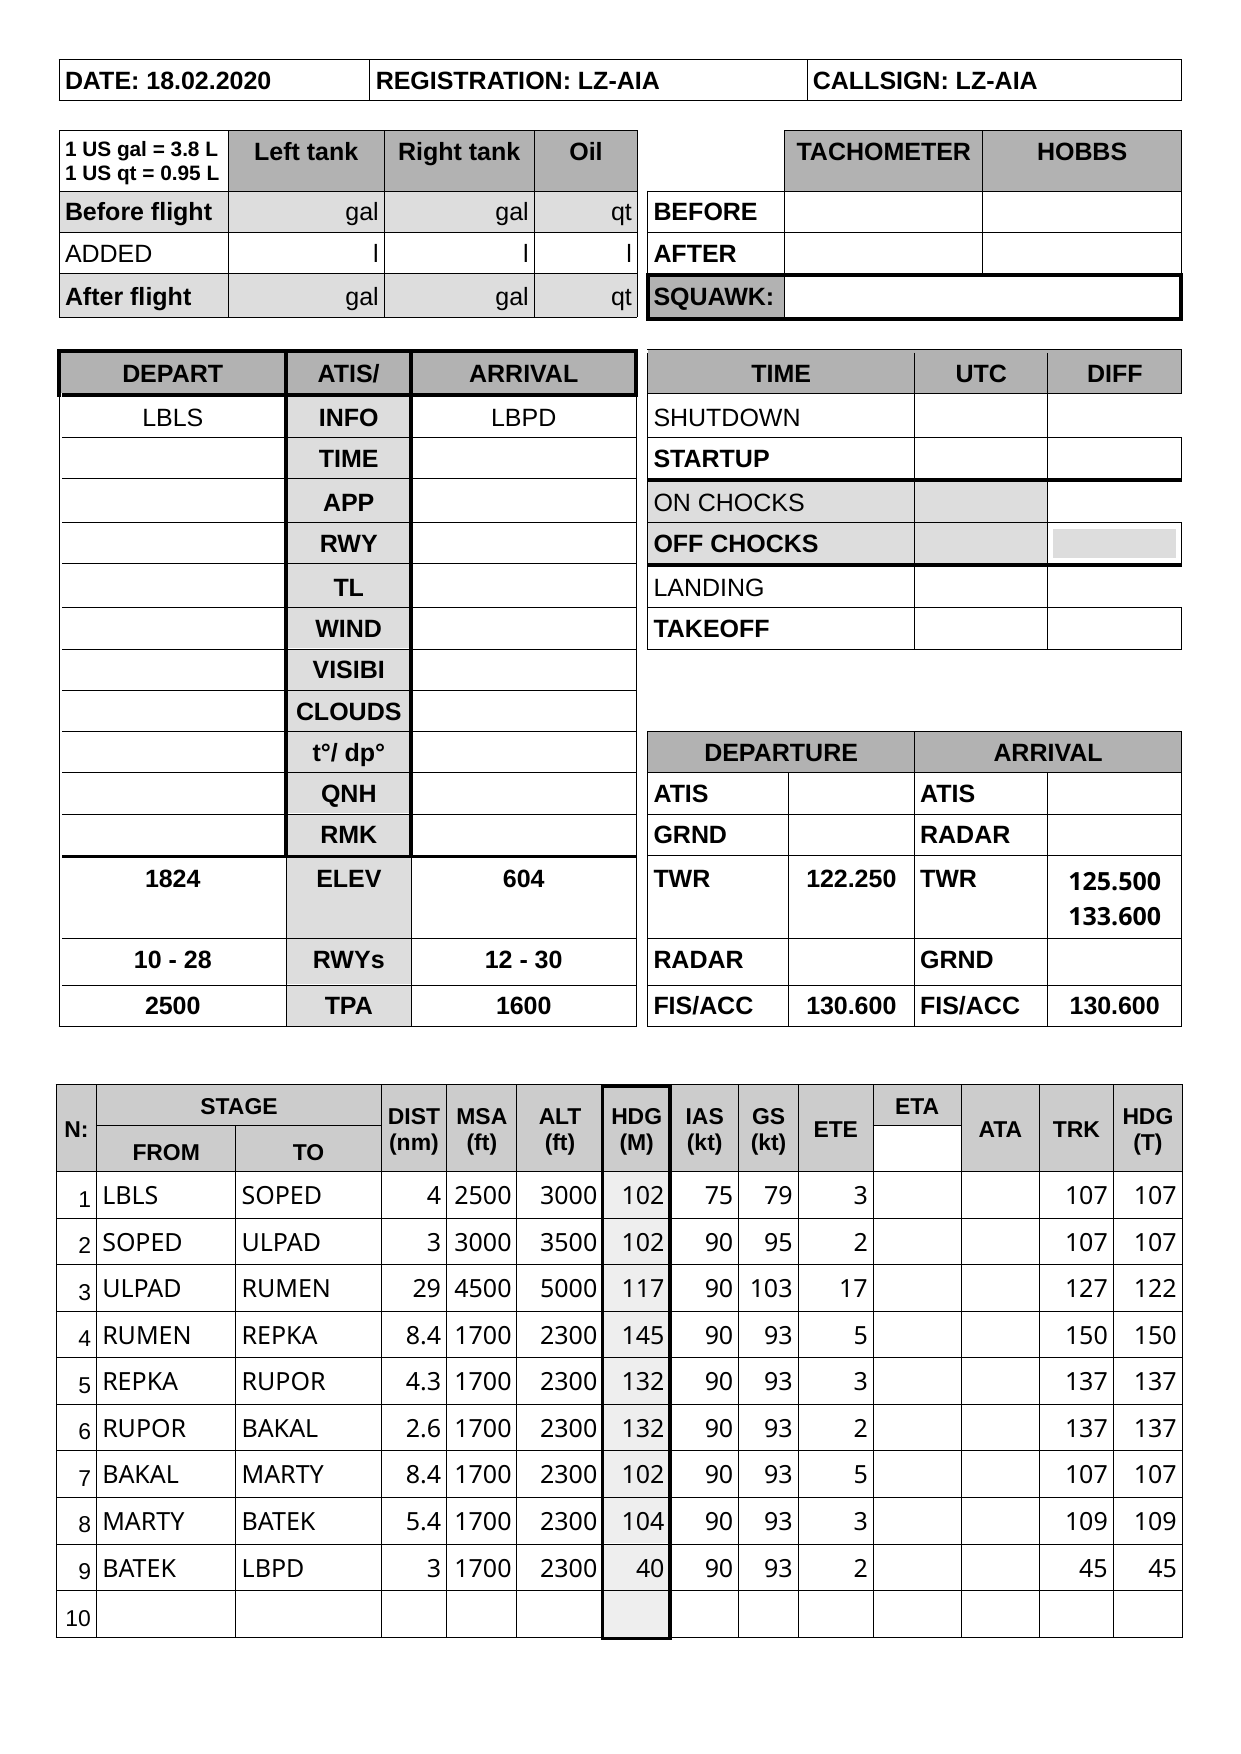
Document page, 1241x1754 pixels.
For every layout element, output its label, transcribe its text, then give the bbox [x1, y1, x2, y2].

table_cell [637, 731, 647, 772]
table_cell 4500 [447, 1265, 516, 1311]
table_header HDG (T) [1114, 1085, 1182, 1171]
table_cell 1700 [447, 1451, 516, 1497]
table_cell 107 [1040, 1219, 1113, 1264]
table_cell 137 [1040, 1405, 1113, 1450]
table_header TIME [648, 350, 914, 393]
table_cell ELEV [287, 858, 411, 938]
table_cell BATEK [236, 1498, 381, 1543]
table_cell 145 [604, 1312, 668, 1357]
table_cell GRND [915, 939, 1047, 984]
table_cell [915, 567, 1047, 607]
table_cell OFF CHOCKS [648, 523, 914, 563]
table_cell [413, 523, 636, 563]
table_cell [413, 650, 636, 690]
table_cell RUMEN [236, 1265, 381, 1311]
table_cell [874, 1219, 961, 1264]
table_cell [637, 607, 647, 648]
table_cell [788, 650, 914, 690]
table_cell 3 [799, 1358, 873, 1404]
table_cell 17 [799, 1265, 873, 1311]
table_cell 1600 [412, 986, 636, 1026]
table_header TACHOMETER [785, 131, 982, 191]
table_cell t°/ dp° [288, 732, 409, 772]
table_cell [97, 1591, 235, 1637]
table_cell [874, 1312, 961, 1357]
table_cell 8 [57, 1498, 96, 1543]
table_cell FIS/ACC [915, 986, 1047, 1026]
table_header STAGE [97, 1085, 381, 1125]
table_cell ADDED [60, 233, 228, 273]
table_cell 130.600 [789, 986, 914, 1026]
table_cell [915, 438, 1047, 478]
table_cell 2500 [60, 985, 286, 1026]
table_cell [1048, 650, 1181, 690]
table_cell 117 [604, 1265, 668, 1311]
table_cell [637, 437, 647, 478]
table_cell 40 [604, 1545, 668, 1590]
table_header DEPART [61, 353, 284, 393]
table_cell [785, 192, 982, 232]
table_cell 75 [672, 1172, 738, 1218]
table_cell [962, 1498, 1039, 1543]
table_cell [789, 815, 914, 855]
table_cell 5 [799, 1312, 873, 1357]
table_cell 1700 [447, 1312, 516, 1357]
table_cell DEPARTURE [648, 732, 914, 772]
table_cell 93 [739, 1405, 798, 1450]
table_cell 604 [412, 858, 636, 938]
table_cell 95 [739, 1219, 798, 1264]
table_cell 3 [799, 1172, 873, 1218]
table_header ALT (ft) [517, 1085, 601, 1171]
table_cell LBLS [97, 1172, 235, 1218]
table_cell 45 [1040, 1545, 1113, 1590]
table_cell 2300 [517, 1545, 601, 1590]
table_cell [60, 522, 284, 563]
table_cell 107 [1040, 1172, 1113, 1218]
table_header ATA [962, 1085, 1039, 1171]
table_header [638, 349, 648, 393]
table_cell 132 [604, 1405, 668, 1450]
table_cell RMK [288, 815, 409, 855]
table_cell [962, 1312, 1039, 1357]
table_cell [914, 650, 1048, 690]
table_cell SOPED [97, 1219, 235, 1264]
table_header [648, 130, 784, 191]
table_cell [874, 1591, 961, 1637]
table_cell 90 [672, 1358, 738, 1404]
table_cell [983, 233, 1181, 273]
table_cell [1040, 1591, 1113, 1637]
table_cell 107 [1114, 1219, 1182, 1264]
table_cell [1048, 394, 1181, 437]
table_cell 90 [672, 1545, 738, 1590]
table_cell [962, 1405, 1039, 1450]
table_cell 90 [672, 1312, 738, 1357]
table_cell INFO [288, 397, 409, 437]
table_cell 2300 [517, 1358, 601, 1404]
table_cell REPKA [97, 1358, 235, 1404]
table_cell l [535, 233, 637, 273]
table_cell RWYs [287, 939, 411, 984]
table_header REGISTRATION: LZ-AIA [370, 60, 807, 100]
table_cell [637, 855, 647, 938]
table_cell 107 [1114, 1451, 1182, 1497]
table_cell [1048, 939, 1181, 984]
table_cell 3 [57, 1265, 96, 1311]
table_header HOBBS [983, 131, 1181, 191]
table_cell [60, 437, 284, 478]
table_cell ARRIVAL [915, 732, 1181, 772]
table_cell 8.4 [382, 1451, 446, 1497]
table_cell [413, 732, 636, 772]
table_cell 3500 [517, 1219, 601, 1264]
table_cell 2 [799, 1545, 873, 1590]
table_cell AFTER [648, 233, 784, 273]
table_cell [60, 478, 284, 522]
table_cell 93 [739, 1358, 798, 1404]
table_cell 7 [57, 1451, 96, 1497]
table_header DATE: 18.02.2020 [60, 60, 369, 100]
table_cell [382, 1591, 446, 1637]
table_cell TAKEOFF [648, 608, 914, 648]
table_cell SQUAWK: [650, 277, 784, 317]
table_cell RUPOR [97, 1405, 235, 1450]
table_cell 102 [604, 1219, 668, 1264]
table_header ARRIVAL [413, 353, 634, 393]
table_cell WIND [288, 608, 409, 648]
table_cell 90 [672, 1451, 738, 1497]
table_cell 2300 [517, 1312, 601, 1357]
table_cell [413, 564, 636, 607]
table_cell [962, 1358, 1039, 1404]
table_cell REPKA [236, 1312, 381, 1357]
table_cell [60, 649, 284, 690]
table_cell 109 [1114, 1498, 1182, 1543]
table_header ETE [799, 1085, 873, 1171]
table_cell gal [229, 192, 384, 232]
table_cell [648, 650, 788, 690]
table_cell 93 [739, 1451, 798, 1497]
table_cell [648, 690, 914, 731]
table_cell [60, 814, 284, 855]
table_cell [962, 1451, 1039, 1497]
table_cell 90 [672, 1265, 738, 1311]
table_cell [915, 482, 1047, 522]
table_cell [962, 1545, 1039, 1590]
table_cell STARTUP [648, 438, 914, 478]
table_cell 8.4 [382, 1312, 446, 1357]
table_cell [413, 815, 636, 855]
table_header GS (kt) [739, 1085, 798, 1171]
table_cell gal [385, 274, 534, 317]
table_cell 125.500 133.600 [1048, 856, 1181, 938]
table_cell 137 [1114, 1358, 1182, 1404]
table_cell [799, 1591, 873, 1637]
table_cell ATIS [915, 773, 1047, 813]
table_cell ULPAD [236, 1219, 381, 1264]
table_cell 2 [799, 1219, 873, 1264]
table_cell [60, 607, 284, 648]
table_cell [637, 393, 647, 437]
table_cell [874, 1126, 961, 1171]
table_cell BEFORE [648, 192, 784, 232]
table_cell TWR [648, 856, 788, 938]
table_cell [517, 1591, 601, 1637]
table_cell [672, 1591, 738, 1637]
table_cell SOPED [236, 1172, 381, 1218]
table_cell qt [535, 274, 637, 317]
table_cell 4 [57, 1312, 96, 1357]
table_cell [638, 273, 646, 317]
table_cell RADAR [648, 939, 788, 984]
table_cell [637, 649, 648, 690]
table_cell 10 - 28 [60, 938, 286, 984]
table_cell 1824 [60, 855, 286, 938]
table_cell [637, 690, 648, 731]
table_cell [637, 985, 647, 1026]
table_cell LBPD [413, 397, 636, 437]
table_cell [1048, 815, 1181, 855]
table_cell 2500 [447, 1172, 516, 1218]
table_cell 137 [1040, 1358, 1113, 1404]
table_cell 2300 [517, 1405, 601, 1450]
table_cell After flight [60, 274, 228, 317]
table_header ATIS/ [288, 353, 409, 393]
table_header TRK [1040, 1085, 1113, 1171]
table_cell 122 [1114, 1265, 1182, 1311]
table_cell 3 [799, 1498, 873, 1543]
table_cell GRND [648, 815, 788, 855]
table_cell [638, 191, 647, 232]
table_cell RUMEN [97, 1312, 235, 1357]
table_header ETA [874, 1085, 961, 1125]
table_cell 1700 [447, 1498, 516, 1543]
table_cell BATEK [97, 1545, 235, 1590]
table_header MSA (ft) [447, 1085, 516, 1171]
table_cell 127 [1040, 1265, 1113, 1311]
table_cell [874, 1172, 961, 1218]
table_cell TWR [915, 856, 1047, 938]
table_cell 104 [604, 1498, 668, 1543]
table_cell [1048, 608, 1181, 648]
table_cell [874, 1545, 961, 1590]
table_cell [874, 1405, 961, 1450]
table_cell [785, 233, 982, 273]
table_cell 90 [672, 1405, 738, 1450]
table_cell 5000 [517, 1265, 601, 1311]
table_cell [962, 1172, 1039, 1218]
table_cell 107 [1040, 1451, 1113, 1497]
table_cell [874, 1451, 961, 1497]
table_cell 103 [739, 1265, 798, 1311]
table_cell [637, 814, 647, 855]
table_cell [983, 192, 1181, 232]
table_header 1 US gal = 3.8 L 1 US qt = 0.95 L [60, 131, 228, 191]
table_cell 5 [57, 1358, 96, 1404]
table_cell 107 [1114, 1172, 1182, 1218]
table_cell 150 [1040, 1312, 1113, 1357]
table_header UTC [914, 350, 1048, 393]
table_header CALLSIGN: LZ-AIA [808, 60, 1181, 100]
table_cell [874, 1265, 961, 1311]
table_cell 6 [57, 1405, 96, 1450]
table_cell 3000 [517, 1172, 601, 1218]
table_header DIFF [1048, 350, 1181, 393]
table_cell 150 [1114, 1312, 1182, 1357]
table_cell 93 [739, 1312, 798, 1357]
table_cell 137 [1114, 1405, 1182, 1450]
table_cell TPA [287, 986, 411, 1026]
table_cell [1114, 1591, 1182, 1637]
table_cell TO [236, 1126, 381, 1171]
table_cell SHUTDOWN [648, 394, 914, 437]
table_cell 2 [799, 1405, 873, 1450]
table_cell [413, 608, 636, 648]
table_cell [60, 731, 284, 772]
table_cell [962, 1265, 1039, 1311]
table_cell 3000 [447, 1219, 516, 1264]
table_cell 45 [1114, 1545, 1182, 1590]
table_cell l [385, 233, 534, 273]
table_cell [637, 563, 647, 607]
table_cell [604, 1591, 668, 1637]
table_cell 122.250 [789, 856, 914, 938]
table_cell LANDING [648, 567, 914, 607]
table_cell 2300 [517, 1498, 601, 1543]
table_cell [447, 1591, 516, 1637]
table_cell [413, 479, 636, 522]
table_cell 132 [604, 1358, 668, 1404]
table_cell [1048, 482, 1181, 522]
table_cell CLOUDS [288, 691, 409, 731]
table_cell FIS/ACC [648, 986, 788, 1026]
table_cell 3 [382, 1219, 446, 1264]
table_cell [914, 690, 1181, 731]
table_cell 4 [382, 1172, 446, 1218]
table_cell 90 [672, 1219, 738, 1264]
table_cell [413, 438, 636, 478]
table_header Left tank [229, 131, 384, 191]
table_cell QNH [288, 773, 409, 813]
table_cell TL [288, 564, 409, 607]
table_cell VISIBI [288, 650, 409, 690]
table_header DIST (nm) [382, 1085, 446, 1171]
table_cell l [229, 233, 384, 273]
table_cell [1048, 523, 1181, 563]
table_cell 102 [604, 1172, 668, 1218]
table_cell 5 [799, 1451, 873, 1497]
table_header N: [57, 1085, 96, 1171]
table_cell 109 [1040, 1498, 1113, 1543]
table_cell [739, 1591, 798, 1637]
table_cell TIME [288, 438, 409, 478]
table_cell RADAR [915, 815, 1047, 855]
table_cell [236, 1591, 381, 1637]
table_cell [60, 690, 284, 731]
table_cell BAKAL [97, 1451, 235, 1497]
table_cell [637, 938, 647, 984]
table_cell FROM [97, 1126, 235, 1171]
table_header Oil [535, 131, 637, 191]
table_cell gal [385, 192, 534, 232]
table_cell 102 [604, 1451, 668, 1497]
table_cell Before flight [60, 192, 228, 232]
table_cell [637, 478, 647, 522]
table_cell [638, 232, 647, 273]
table_cell 1 [57, 1172, 96, 1218]
table_cell APP [288, 479, 409, 522]
table_cell 9 [57, 1545, 96, 1590]
table_cell 130.600 [1048, 986, 1181, 1026]
table_cell [413, 691, 636, 731]
table_cell [962, 1591, 1039, 1637]
table_cell ULPAD [97, 1265, 235, 1311]
table_cell [1048, 773, 1181, 813]
table_cell 4.3 [382, 1358, 446, 1404]
table_cell 1700 [447, 1405, 516, 1450]
table_cell [789, 773, 914, 813]
table_cell [1048, 438, 1181, 478]
table_cell [60, 772, 284, 813]
table_cell [413, 773, 636, 813]
table_cell [962, 1219, 1039, 1264]
table_cell 1700 [447, 1358, 516, 1404]
table_cell RWY [288, 523, 409, 563]
table_cell 1700 [447, 1545, 516, 1590]
table_cell [785, 277, 1179, 317]
table_cell [915, 394, 1047, 437]
table_cell [60, 563, 284, 607]
table_cell [874, 1358, 961, 1404]
table_header HDG (M) [604, 1088, 668, 1171]
table_cell [789, 939, 914, 984]
table_cell MARTY [97, 1498, 235, 1543]
table_cell 93 [739, 1545, 798, 1590]
table_cell [915, 523, 1047, 563]
table_cell [637, 522, 647, 563]
table_cell 29 [382, 1265, 446, 1311]
table_cell gal [229, 274, 384, 317]
table_cell MARTY [236, 1451, 381, 1497]
table_cell ATIS [648, 773, 788, 813]
table_cell [637, 772, 647, 813]
table_cell LBPD [236, 1545, 381, 1590]
table_cell 12 - 30 [412, 939, 636, 984]
table_cell qt [535, 192, 637, 232]
table_cell [1048, 567, 1181, 607]
table_cell 2 [57, 1219, 96, 1264]
table_cell 93 [739, 1498, 798, 1543]
table_header [638, 130, 648, 191]
table_cell 2.6 [382, 1405, 446, 1450]
table_cell 10 [57, 1591, 96, 1637]
table_cell RUPOR [236, 1358, 381, 1404]
table_cell 79 [739, 1172, 798, 1218]
table_cell 2300 [517, 1451, 601, 1497]
table_cell ON CHOCKS [648, 482, 914, 522]
table_header Right tank [385, 131, 534, 191]
table_cell [874, 1498, 961, 1543]
table_cell BAKAL [236, 1405, 381, 1450]
table_cell LBLS [60, 393, 284, 437]
table_header IAS (kt) [672, 1085, 738, 1171]
table_cell 3 [382, 1545, 446, 1590]
table_cell 90 [672, 1498, 738, 1543]
table_cell 5.4 [382, 1498, 446, 1543]
table_cell [915, 608, 1047, 648]
